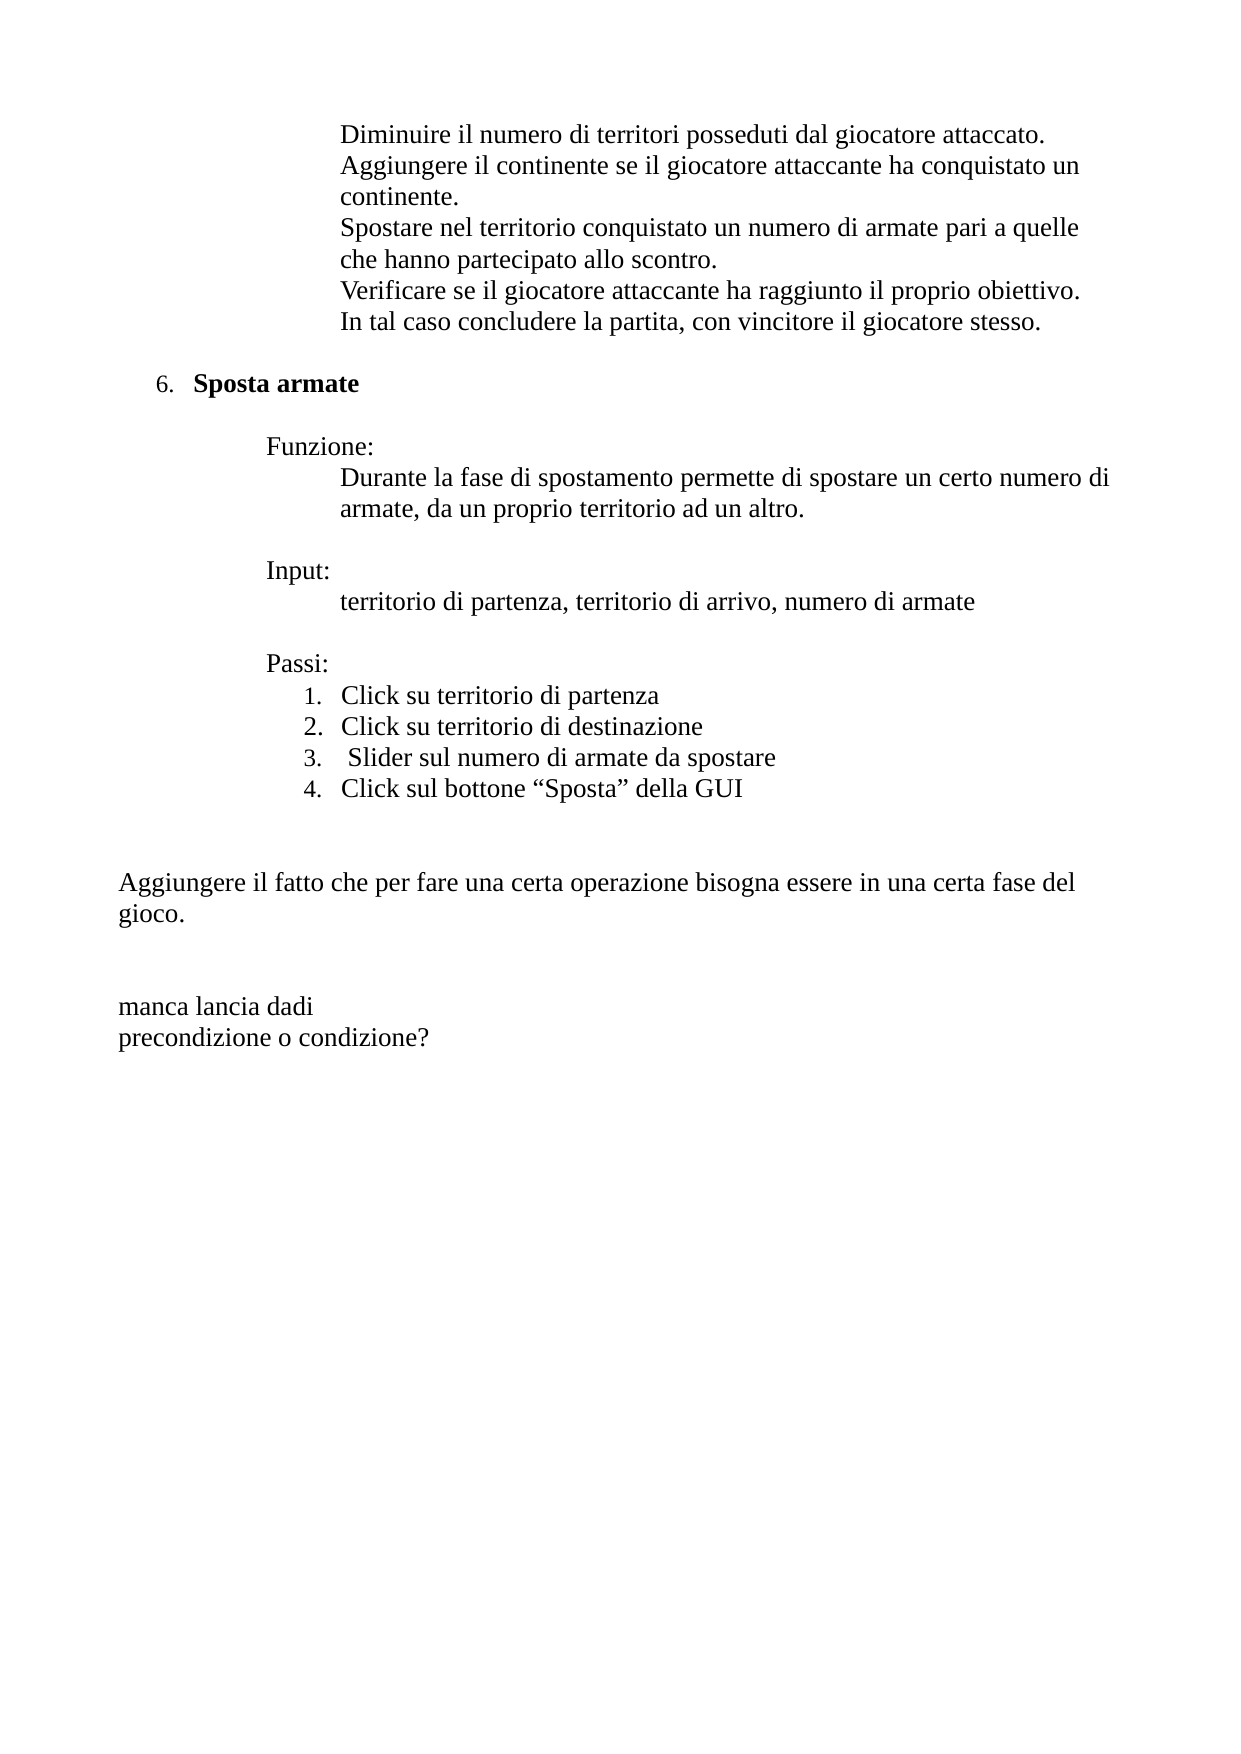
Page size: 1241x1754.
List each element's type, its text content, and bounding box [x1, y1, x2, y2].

text In tal caso concludere la partita, con vincitore il giocatore stesso. [118, 305, 1122, 336]
text territorio di partenza, territorio di arrivo, numero di armate [118, 585, 1122, 616]
text Input: [118, 554, 1122, 585]
text manca lancia dadi [118, 990, 1122, 1021]
text Aggiungere il continente se il giocatore attaccante ha conquistato un continente. [118, 149, 1122, 212]
text Passi: [118, 648, 1122, 679]
text Diminuire il numero di territori posseduti dal giocatore attaccato. [118, 118, 1122, 149]
list Click su territorio di destinazione [303, 710, 1122, 741]
text Spostare nel territorio conquistato un numero di armate pari a quelle che hanno partecipato allo scontro. [118, 212, 1122, 274]
list Click sul bottone “Sposta” della GUI [303, 772, 1122, 803]
text Durante la fase di spostamento permette di spostare un certo numero di armate, da un proprio territorio ad un altro. [118, 461, 1122, 523]
text Verificare se il giocatore attaccante ha raggiunto il proprio obiettivo. [118, 274, 1122, 305]
list Sposta armate [156, 367, 1122, 398]
list Click su territorio di partenza [303, 679, 1122, 710]
text Aggiungere il fatto che per fare una certa operazione bisogna essere in una certa fase del gioco. [118, 866, 1122, 928]
list Slider sul numero di armate da spostare [303, 741, 1122, 772]
text Funzione: [118, 429, 1122, 461]
text precondizione o condizione? [118, 1021, 1122, 1052]
